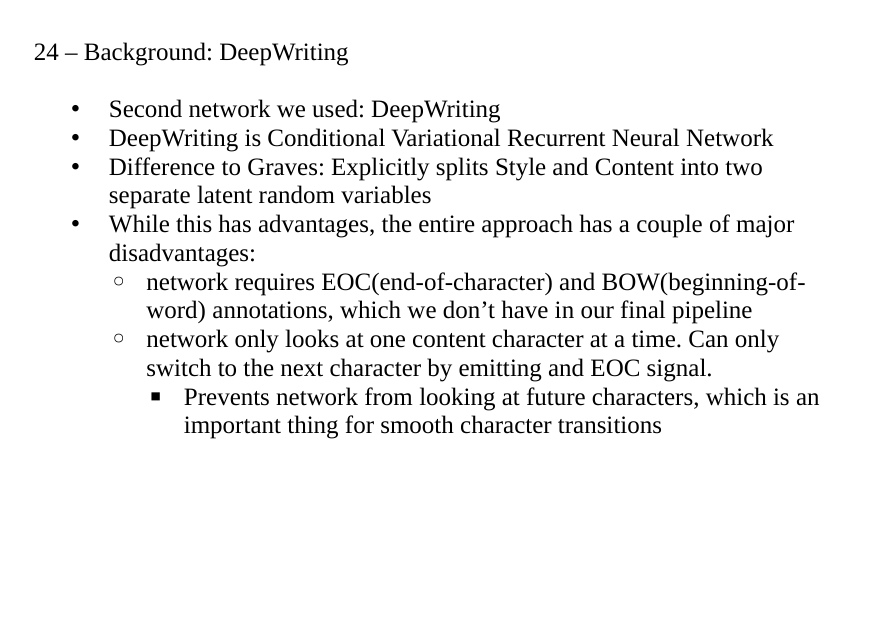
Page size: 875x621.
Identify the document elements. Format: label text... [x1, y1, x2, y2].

list Prevents network from looking at future characters, which is an important thing for smooth character transitions [146, 382, 840, 439]
list While this has advantages, the entire approach has a couple of major disadvantages: [71, 209, 840, 267]
list network requires EOC(end-of-character) and BOW(beginning-of-word) annotations, which we don’t have in our final pipeline [109, 267, 840, 324]
list Second network we used: DeepWriting [71, 94, 840, 123]
list Difference to Graves: Explicitly splits Style and Content into two separate latent random variables [71, 152, 840, 209]
list DeepWriting is Conditional Variational Recurrent Neural Network [71, 123, 840, 152]
text 24 – Background: DeepWriting [34, 37, 840, 66]
list network only looks at one content character at a time. Can only switch to the next character by emitting and EOC signal. [109, 324, 840, 382]
